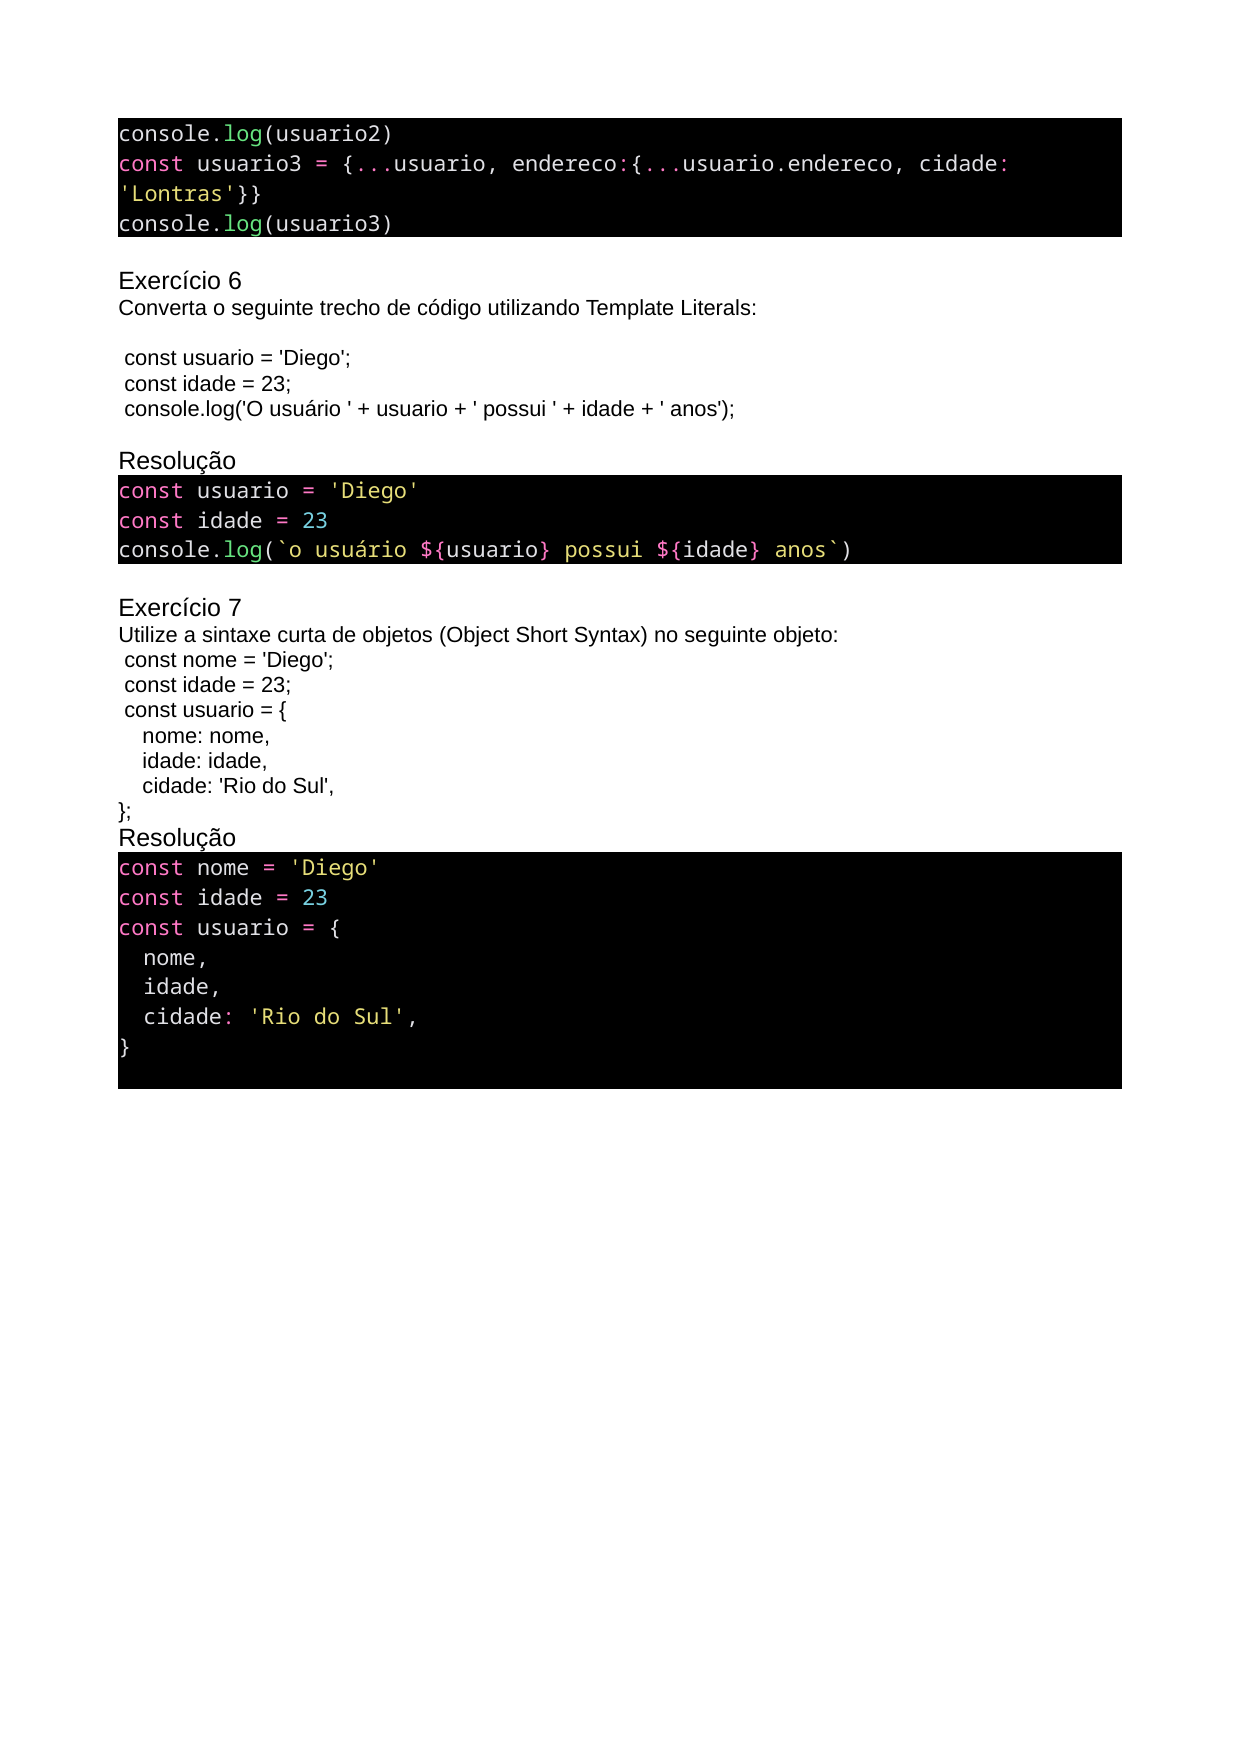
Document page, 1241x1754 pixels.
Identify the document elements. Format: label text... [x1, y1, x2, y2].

text const usuario3 = {...usuario, endereco:{...usuario.endereco, cidade: 'Lontras'}} [118, 148, 1122, 207]
text Exercício 7 [118, 593, 1122, 622]
text const nome = 'Diego' [118, 852, 1122, 882]
text const idade = 23; [118, 672, 1122, 697]
text const usuario = { [118, 697, 1122, 722]
text cidade: 'Rio do Sul', [118, 773, 1122, 798]
text }; [118, 798, 1122, 823]
text Utilize a sintaxe curta de objetos (Object Short Syntax) no seguinte objeto: [118, 622, 1122, 647]
text const idade = 23 [118, 882, 1122, 912]
text const usuario = 'Diego' [118, 475, 1122, 504]
text Exercício 6 [118, 266, 1122, 295]
text console.log('O usuário ' + usuario + ' possui ' + idade + ' anos'); [118, 396, 1122, 421]
text console.log(`o usuário ${usuario} possui ${idade} anos`) [118, 534, 1122, 564]
text Resolução [118, 823, 1122, 852]
text Resolução [118, 446, 1122, 475]
text idade, [118, 971, 1122, 1001]
text const idade = 23 [118, 504, 1122, 534]
text nome: nome, [118, 722, 1122, 748]
text const nome = 'Diego'; [118, 647, 1122, 672]
text } [118, 1031, 1122, 1061]
text const usuario = { [118, 912, 1122, 941]
text cidade: 'Rio do Sul', [118, 1001, 1122, 1031]
text console.log(usuario3) [118, 207, 1122, 237]
text const usuario = 'Diego'; [118, 345, 1122, 370]
text nome, [118, 941, 1122, 971]
text idade: idade, [118, 748, 1122, 773]
text const idade = 23; [118, 370, 1122, 396]
text Converta o seguinte trecho de código utilizando Template Literals: [118, 295, 1122, 320]
text console.log(usuario2) [118, 118, 1122, 148]
